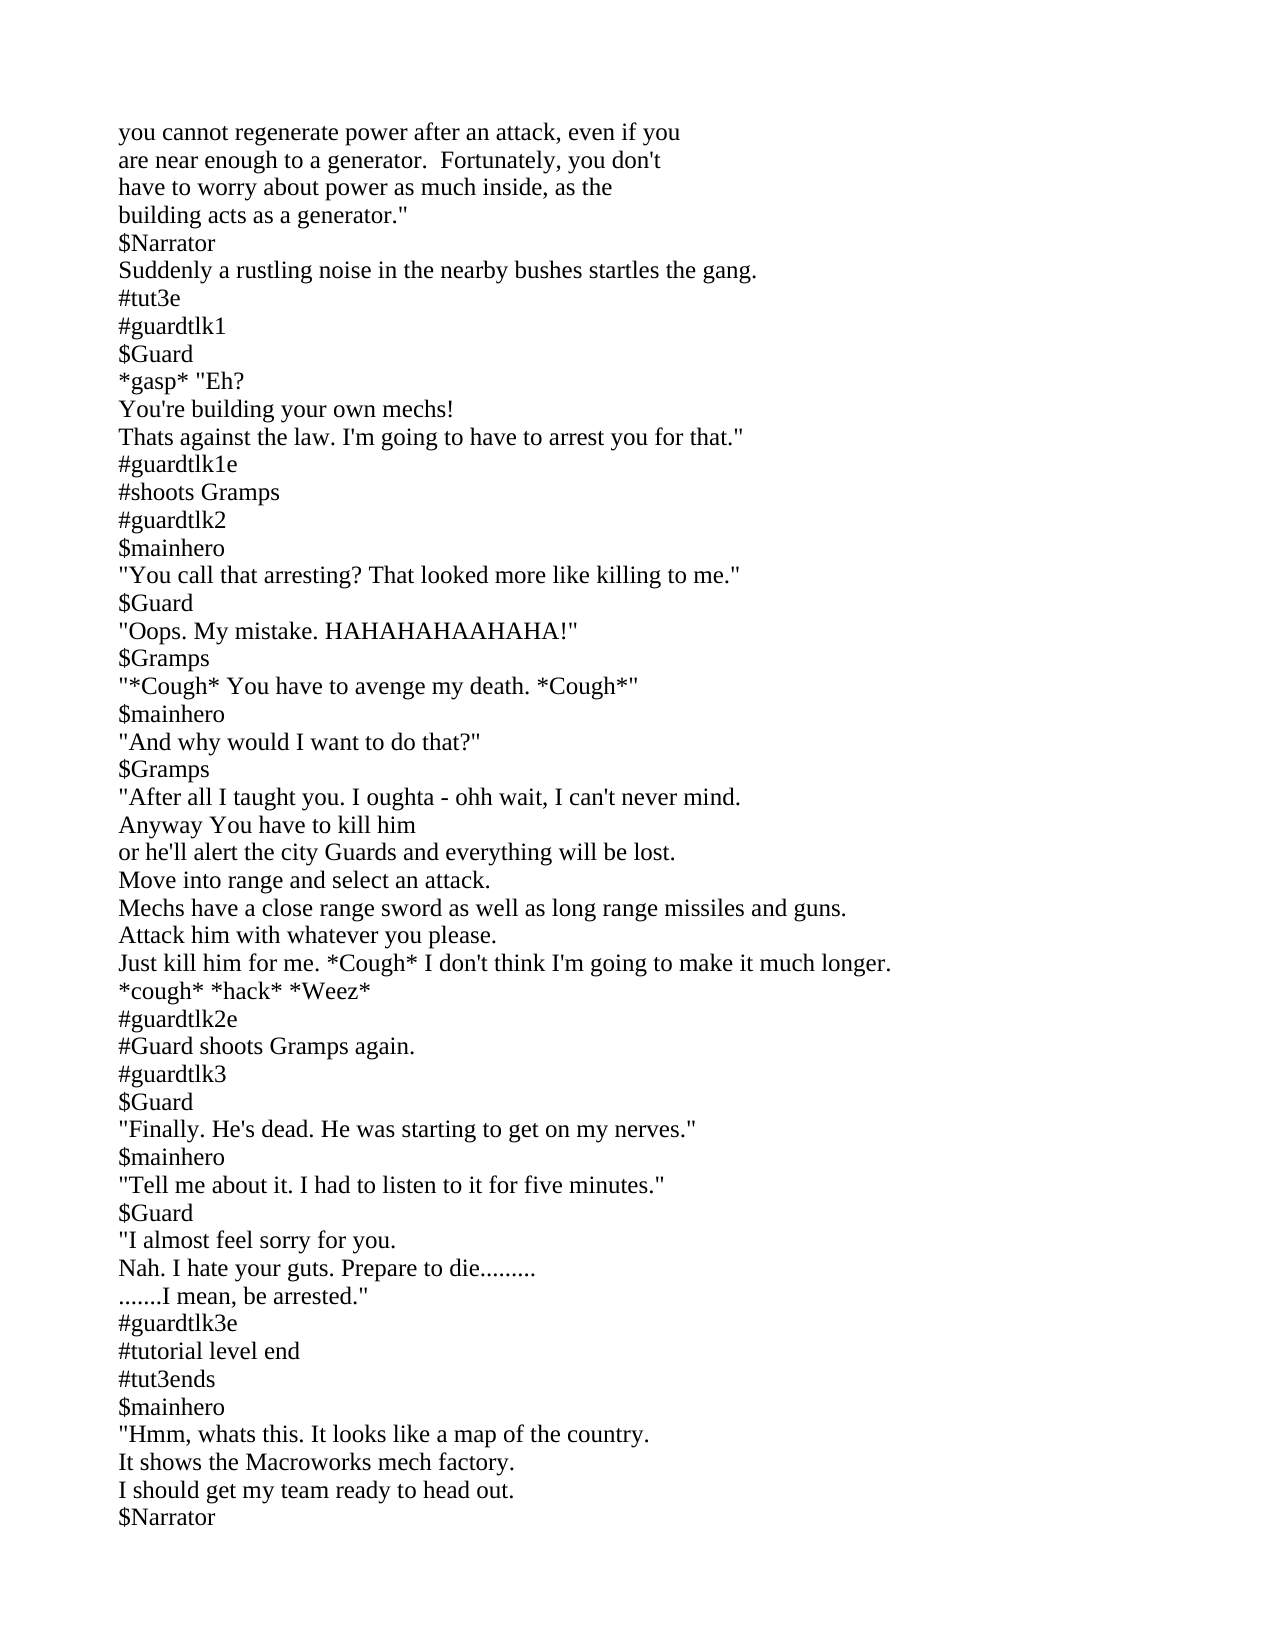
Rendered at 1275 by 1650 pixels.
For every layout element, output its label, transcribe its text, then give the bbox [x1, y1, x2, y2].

text Suddenly a rustling noise in the nearby bushes startles the gang. [118, 257, 1157, 284]
text "Hmm, whats this. It looks like a map of the country. [118, 1420, 1157, 1448]
text "After all I taught you. I oughta - ohh wait, I can't never mind. [118, 783, 1157, 811]
text You're building your own mechs! [118, 395, 1157, 423]
text $Gramps [118, 755, 1157, 783]
text $Narrator [118, 229, 1157, 257]
text #Guard shoots Gramps again. [118, 1032, 1157, 1060]
text #tut3e [118, 284, 1157, 312]
text #tutorial level end [118, 1337, 1157, 1365]
text $mainhero [118, 534, 1157, 561]
text $Gramps [118, 644, 1157, 672]
text $mainhero [118, 1393, 1157, 1420]
text $Guard [118, 1199, 1157, 1226]
text Nah. I hate your guts. Prepare to die......... [118, 1254, 1157, 1282]
text #guardtlk3 [118, 1060, 1157, 1088]
text #guardtlk2e [118, 1005, 1157, 1032]
text $mainhero [118, 700, 1157, 728]
text #guardtlk2 [118, 506, 1157, 534]
text $mainhero [118, 1143, 1157, 1171]
text $Guard [118, 340, 1157, 367]
text Mechs have a close range sword as well as long range missiles and guns. [118, 894, 1157, 922]
text you cannot regenerate power after an attack, even if you are near enough to a generator. Fortunately, you don't have to worry about power as much inside, as the building acts as a generator." [118, 118, 1157, 229]
text "*Cough* You have to avenge my death. *Cough*" [118, 672, 1157, 700]
text I should get my team ready to head out. [118, 1476, 1157, 1503]
text "And why would I want to do that?" [118, 728, 1157, 755]
text *gasp* "Eh? [118, 367, 1157, 395]
text Move into range and select an attack. [118, 866, 1157, 894]
text Thats against the law. I'm going to have to arrest you for that." [118, 423, 1157, 451]
text .......I mean, be arrested." [118, 1282, 1157, 1309]
text #guardtlk1e [118, 451, 1157, 478]
text #shoots Gramps [118, 478, 1157, 506]
text $Guard [118, 1088, 1157, 1116]
text "You call that arresting? That looked more like killing to me." [118, 561, 1157, 589]
text $Narrator [118, 1503, 1157, 1531]
text or he'll alert the city Guards and everything will be lost. [118, 838, 1157, 866]
text Just kill him for me. *Cough* I don't think I'm going to make it much longer. [118, 949, 1157, 977]
text $Guard [118, 589, 1157, 617]
text #guardtlk1 [118, 312, 1157, 340]
text *cough* *hack* *Weez* [118, 977, 1157, 1005]
text Anyway You have to kill him [118, 811, 1157, 838]
text "Oops. My mistake. HAHAHAHAAHAHA!" [118, 617, 1157, 644]
text "Tell me about it. I had to listen to it for five minutes." [118, 1171, 1157, 1199]
text #guardtlk3e [118, 1309, 1157, 1337]
text "Finally. He's dead. He was starting to get on my nerves." [118, 1116, 1157, 1143]
text #tut3ends [118, 1365, 1157, 1393]
text "I almost feel sorry for you. [118, 1226, 1157, 1254]
text It shows the Macroworks mech factory. [118, 1448, 1157, 1476]
text Attack him with whatever you please. [118, 922, 1157, 949]
